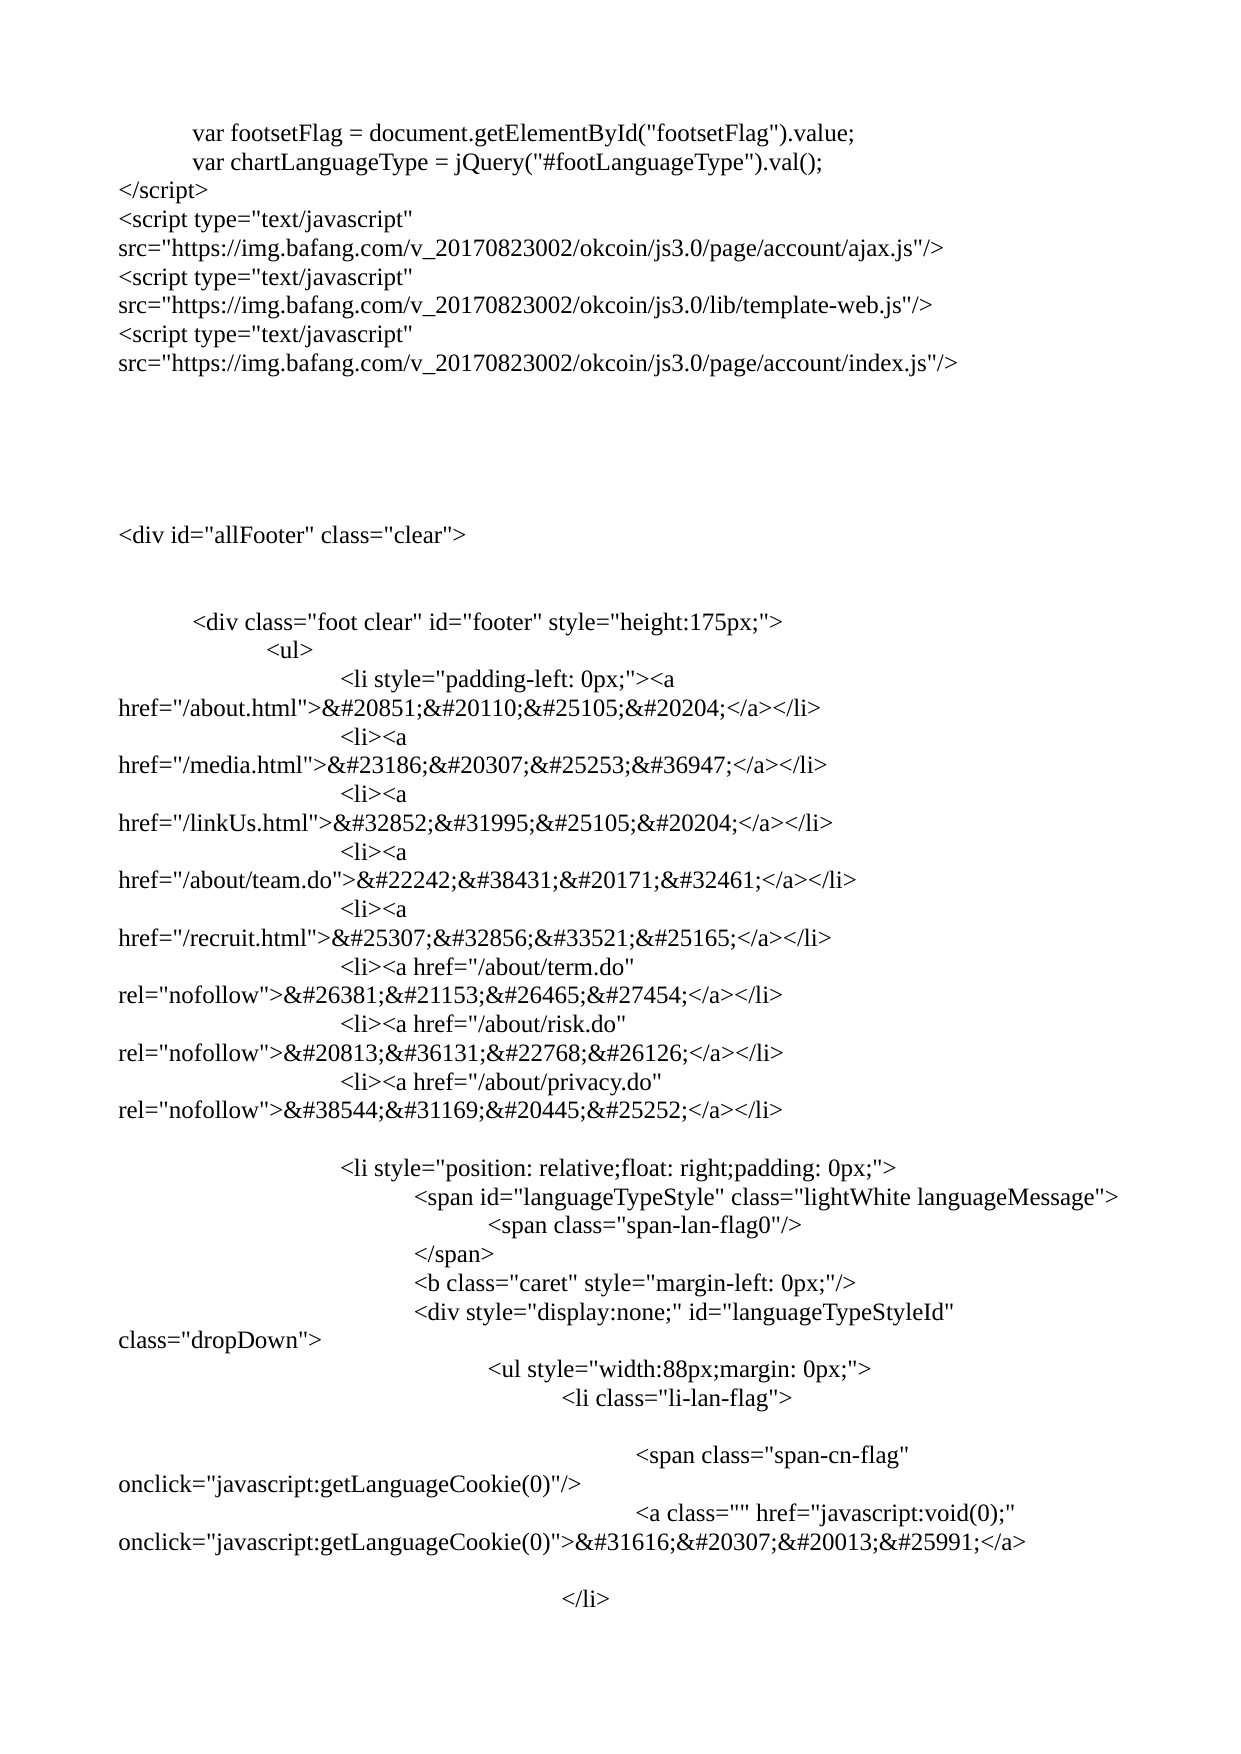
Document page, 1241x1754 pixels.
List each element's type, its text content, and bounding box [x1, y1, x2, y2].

text <a class="" href="javascript:void(0);" onclick="javascript:getLanguageCookie(0)">&#31616;&#20307;&#20013;&#25991;</a> [118, 1498, 1122, 1556]
text <li><a href="/about/term.do" rel="nofollow">&#26381;&#21153;&#26465;&#27454;</a></li> [118, 952, 1122, 1009]
text <div style="display:none;" id="languageTypeStyleId" class="dropDown"> [118, 1297, 1122, 1354]
text var footsetFlag = document.getElementById("footsetFlag").value; [118, 118, 1122, 147]
text <script type="text/javascript" src="https://img.bafang.com/v_20170823002/okcoin/js3.0/page/account/ajax.js"/> [118, 204, 1122, 262]
text <li><a href="/about/team.do">&#22242;&#38431;&#20171;&#32461;</a></li> [118, 837, 1122, 894]
text <span class="span-lan-flag0"/> [118, 1211, 1122, 1239]
text <script type="text/javascript" src="https://img.bafang.com/v_20170823002/okcoin/js3.0/page/account/index.js"/> [118, 319, 1122, 377]
text <script type="text/javascript" src="https://img.bafang.com/v_20170823002/okcoin/js3.0/lib/template-web.js"/> [118, 262, 1122, 319]
text <span class="span-cn-flag" onclick="javascript:getLanguageCookie(0)"/> [118, 1441, 1122, 1498]
text <ul> [118, 636, 1122, 664]
text <li><a href="/media.html">&#23186;&#20307;&#25253;&#36947;</a></li> [118, 722, 1122, 779]
text </span> [118, 1239, 1122, 1268]
text <li><a href="/about/risk.do" rel="nofollow">&#20813;&#36131;&#22768;&#26126;</a></li> [118, 1009, 1122, 1067]
text <li style="position: relative;float: right;padding: 0px;"> [118, 1153, 1122, 1182]
text var chartLanguageType = jQuery("#footLanguageType").val(); [118, 147, 1122, 176]
text <li class="li-lan-flag"> [118, 1383, 1122, 1412]
text <b class="caret" style="margin-left: 0px;"/> [118, 1268, 1122, 1297]
text <span id="languageTypeStyle" class="lightWhite languageMessage"> [118, 1182, 1122, 1211]
text <div class="foot clear" id="footer" style="height:175px;"> [118, 607, 1122, 636]
text <li><a href="/recruit.html">&#25307;&#32856;&#33521;&#25165;</a></li> [118, 894, 1122, 952]
text </script> [118, 176, 1122, 204]
text <ul style="width:88px;margin: 0px;"> [118, 1354, 1122, 1383]
text <li><a href="/linkUs.html">&#32852;&#31995;&#25105;&#20204;</a></li> [118, 779, 1122, 837]
text <div id="allFooter" class="clear"> [118, 521, 1122, 549]
text <li style="padding-left: 0px;"><a href="/about.html">&#20851;&#20110;&#25105;&#20204;</a></li> [118, 664, 1122, 722]
text <li><a href="/about/privacy.do" rel="nofollow">&#38544;&#31169;&#20445;&#25252;</a></li> [118, 1067, 1122, 1124]
text </li> [118, 1584, 1122, 1613]
